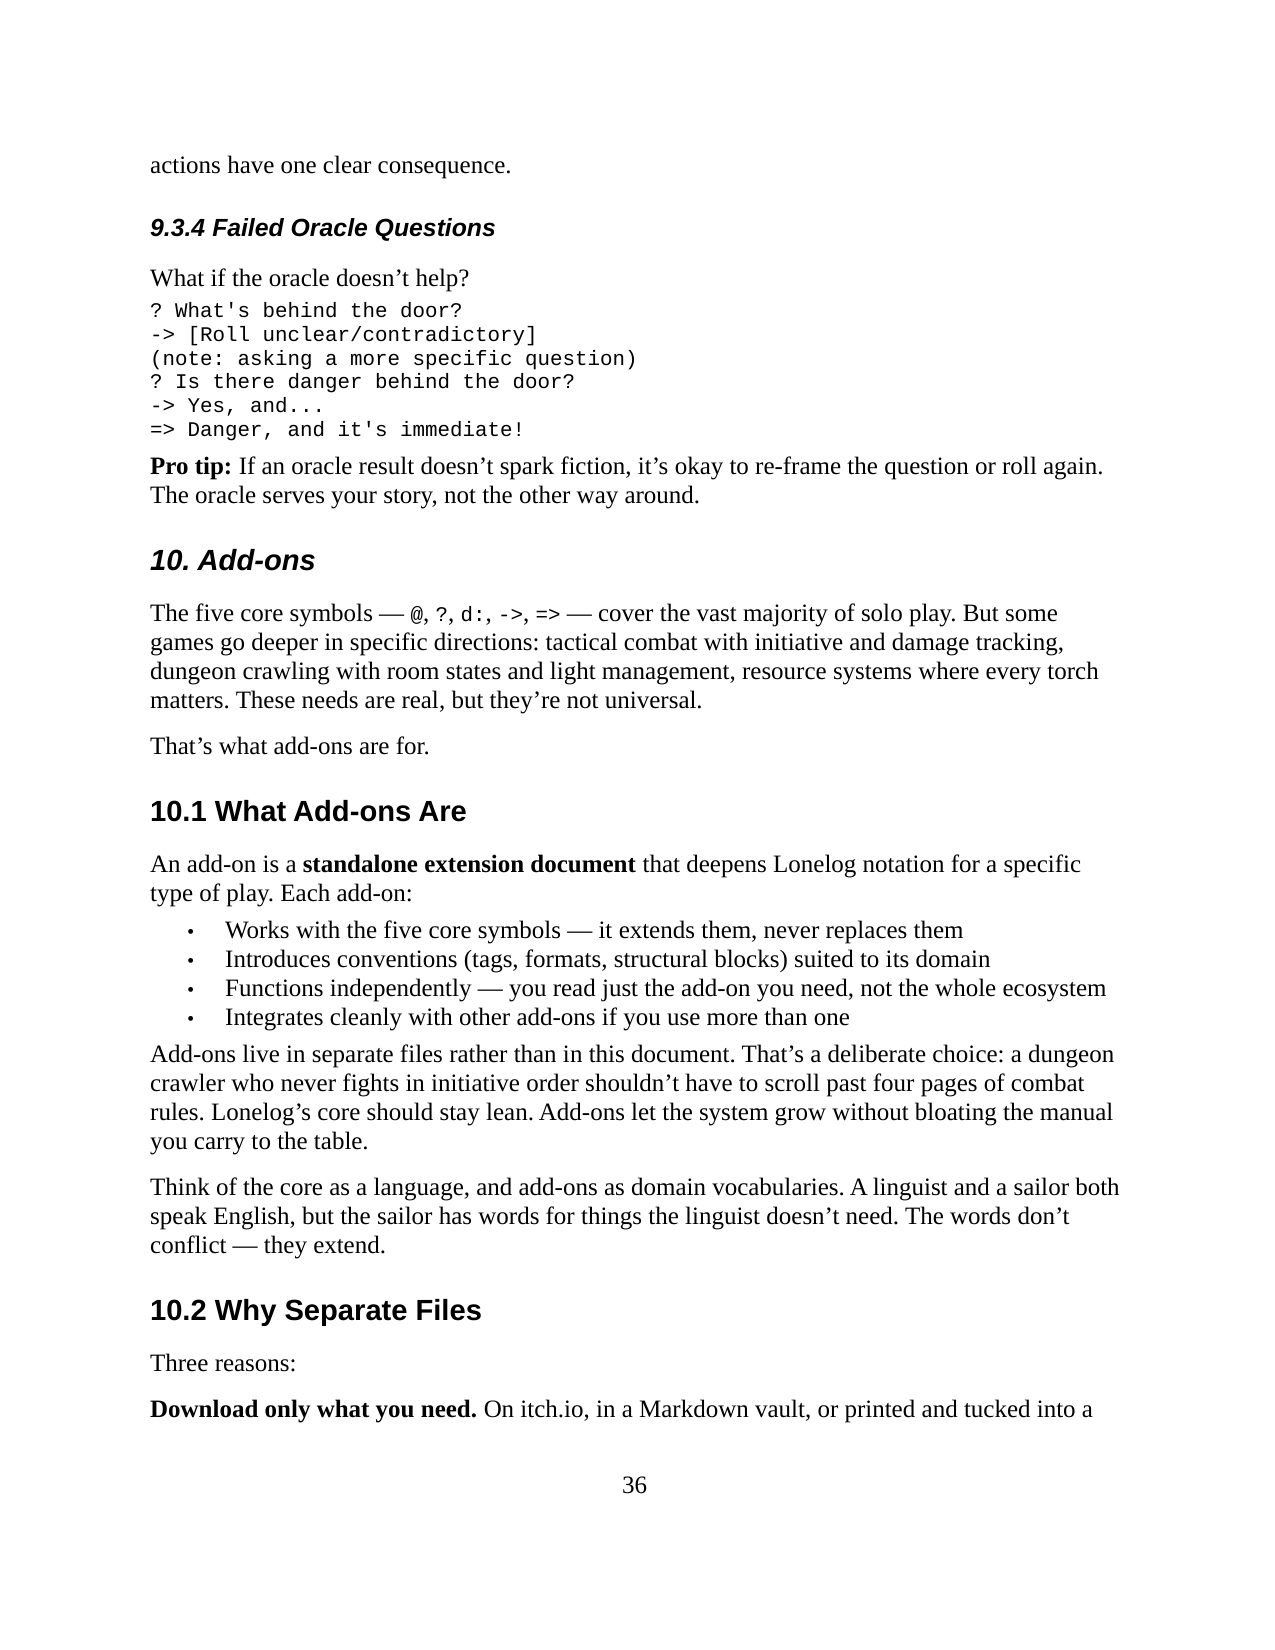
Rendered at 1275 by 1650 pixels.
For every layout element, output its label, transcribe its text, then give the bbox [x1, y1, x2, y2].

text The five core symbols — @, ?, d:, ->, => — cover the vast majority of solo play. But some games go deeper in specific directions: tactical combat with initiative and damage tracking, dungeon crawling with room states and light management, resource systems where every torch matters. These needs are real, but they’re not universal. [150, 598, 1125, 713]
text ? What's behind the door? [150, 300, 1125, 324]
list Integrates cleanly with other add-ons if you use more than one [187, 1002, 1125, 1031]
text -> [Roll unclear/contradictory] [150, 324, 1125, 348]
text actions have one clear consequence. [150, 150, 1125, 179]
subtitle 10.1 What Add-ons Are [150, 794, 1125, 828]
subtitle 10. Add-ons [150, 543, 1125, 576]
text Download only what you need. On itch.io, in a Markdown vault, or printed and tucked into a [150, 1394, 1125, 1423]
list Introduces conventions (tags, formats, structural blocks) suited to its domain [187, 944, 1125, 973]
text ? Is there danger behind the door? [150, 371, 1125, 395]
text What if the oracle doesn’t help? [150, 263, 1125, 291]
subtitle 10.2 Why Separate Files [150, 1293, 1125, 1326]
list Functions independently — you read just the add-on you need, not the whole ecosystem [187, 973, 1125, 1002]
text Think of the core as a language, and add-ons as domain vocabularies. A linguist and a sailor both speak English, but the sailor has words for things the linguist doesn’t need. The words don’t conflict — they extend. [150, 1172, 1125, 1259]
subtitle 9.3.4 Failed Oracle Questions [150, 213, 1125, 241]
text That’s what add-ons are for. [150, 731, 1125, 760]
text => Danger, and it's immediate! [150, 419, 1125, 442]
list Works with the five core symbols — it extends them, never replaces them [187, 916, 1125, 944]
text Three reasons: [150, 1348, 1125, 1376]
text -> Yes, and... [150, 395, 1125, 419]
text Add-ons live in separate files rather than in this document. That’s a deliberate choice: a dungeon crawler who never fights in initiative order shouldn’t have to scroll past four pages of combat rules. Lonelog’s core should stay lean. Add-ons let the system grow without bloating the manual you carry to the table. [150, 1039, 1125, 1154]
text (note: asking a more specific question) [150, 348, 1125, 371]
text An add-on is a standalone extension document that deepens Lonelog notation for a specific type of play. Each add-on: [150, 849, 1125, 907]
text Pro tip: If an oracle result doesn’t spark fiction, it’s okay to re-frame the question or roll again. The oracle serves your story, not the other way around. [150, 451, 1125, 509]
